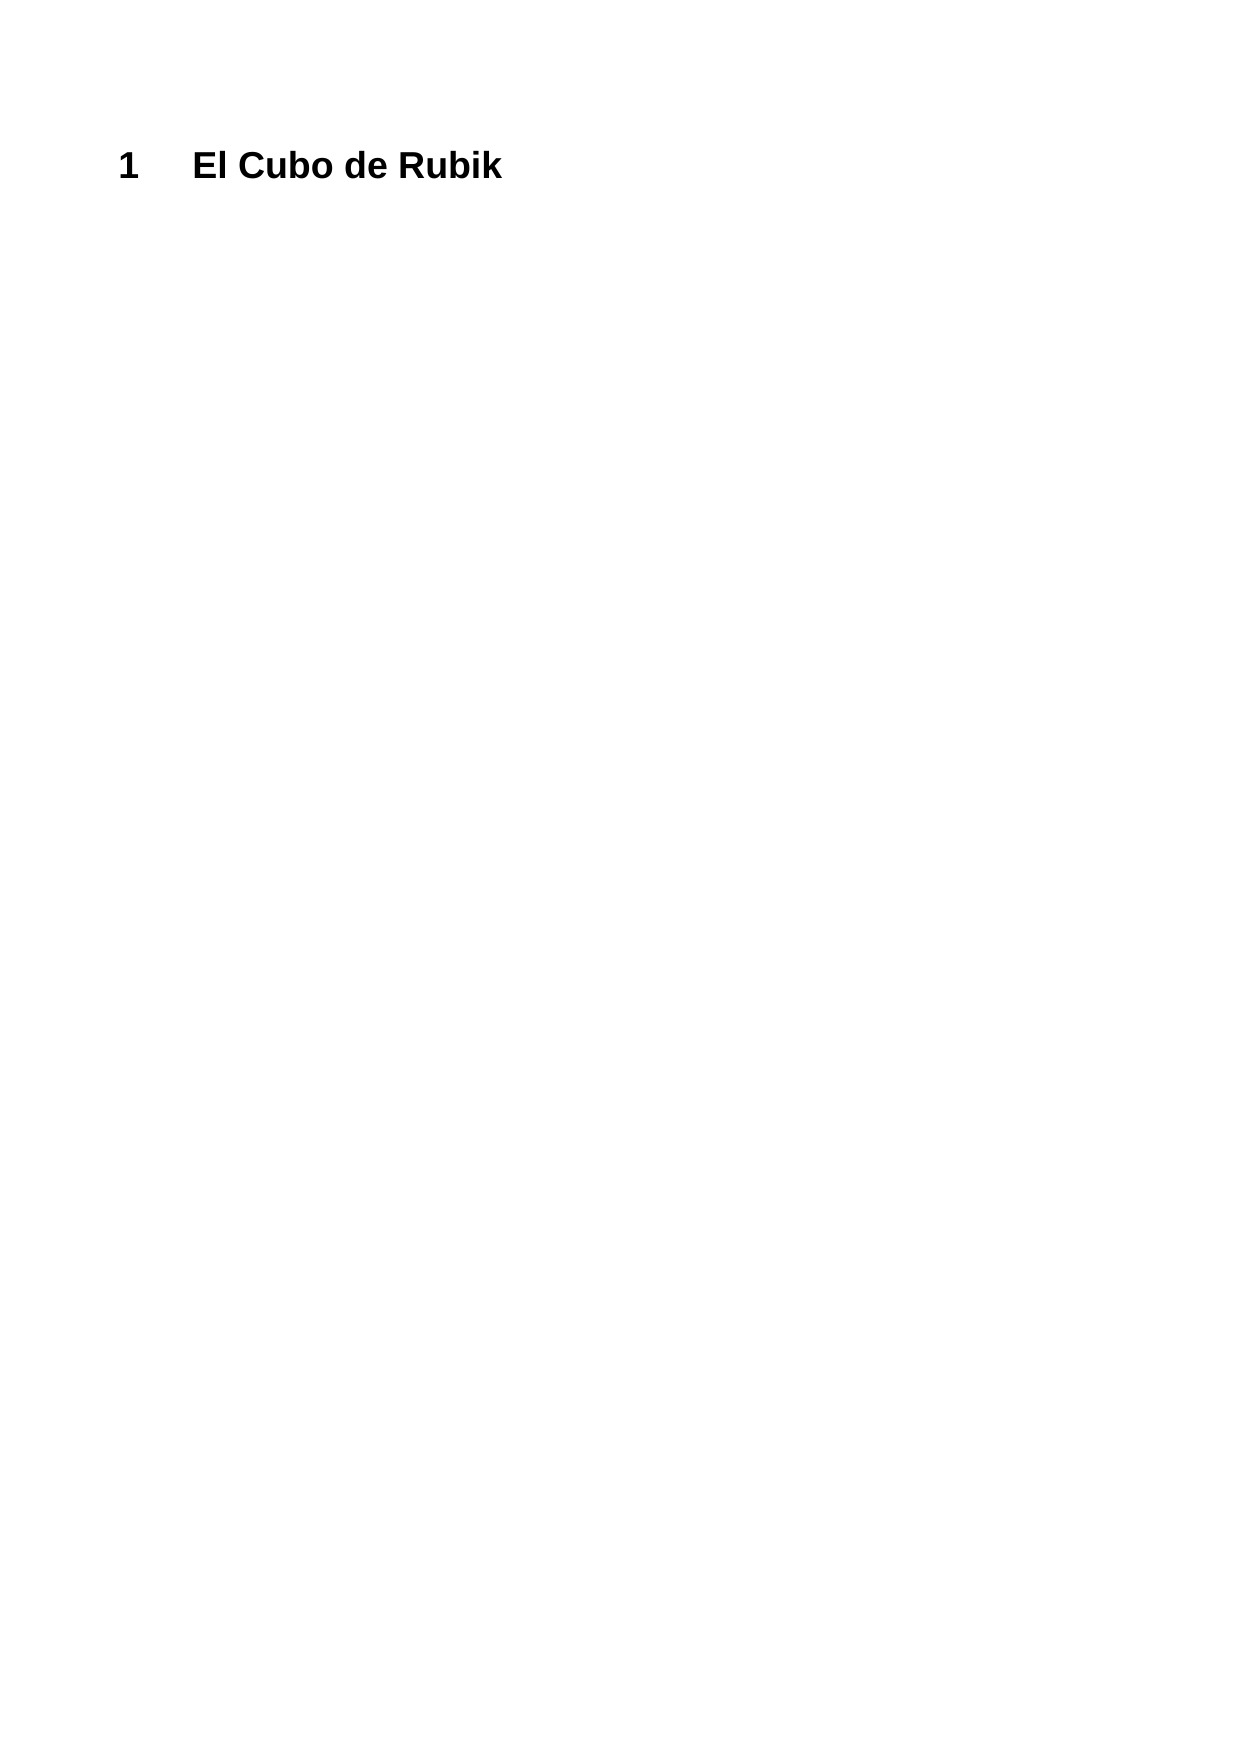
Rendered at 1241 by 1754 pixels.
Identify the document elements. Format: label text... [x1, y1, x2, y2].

subtitle El Cubo de Rubik [118, 143, 1122, 186]
